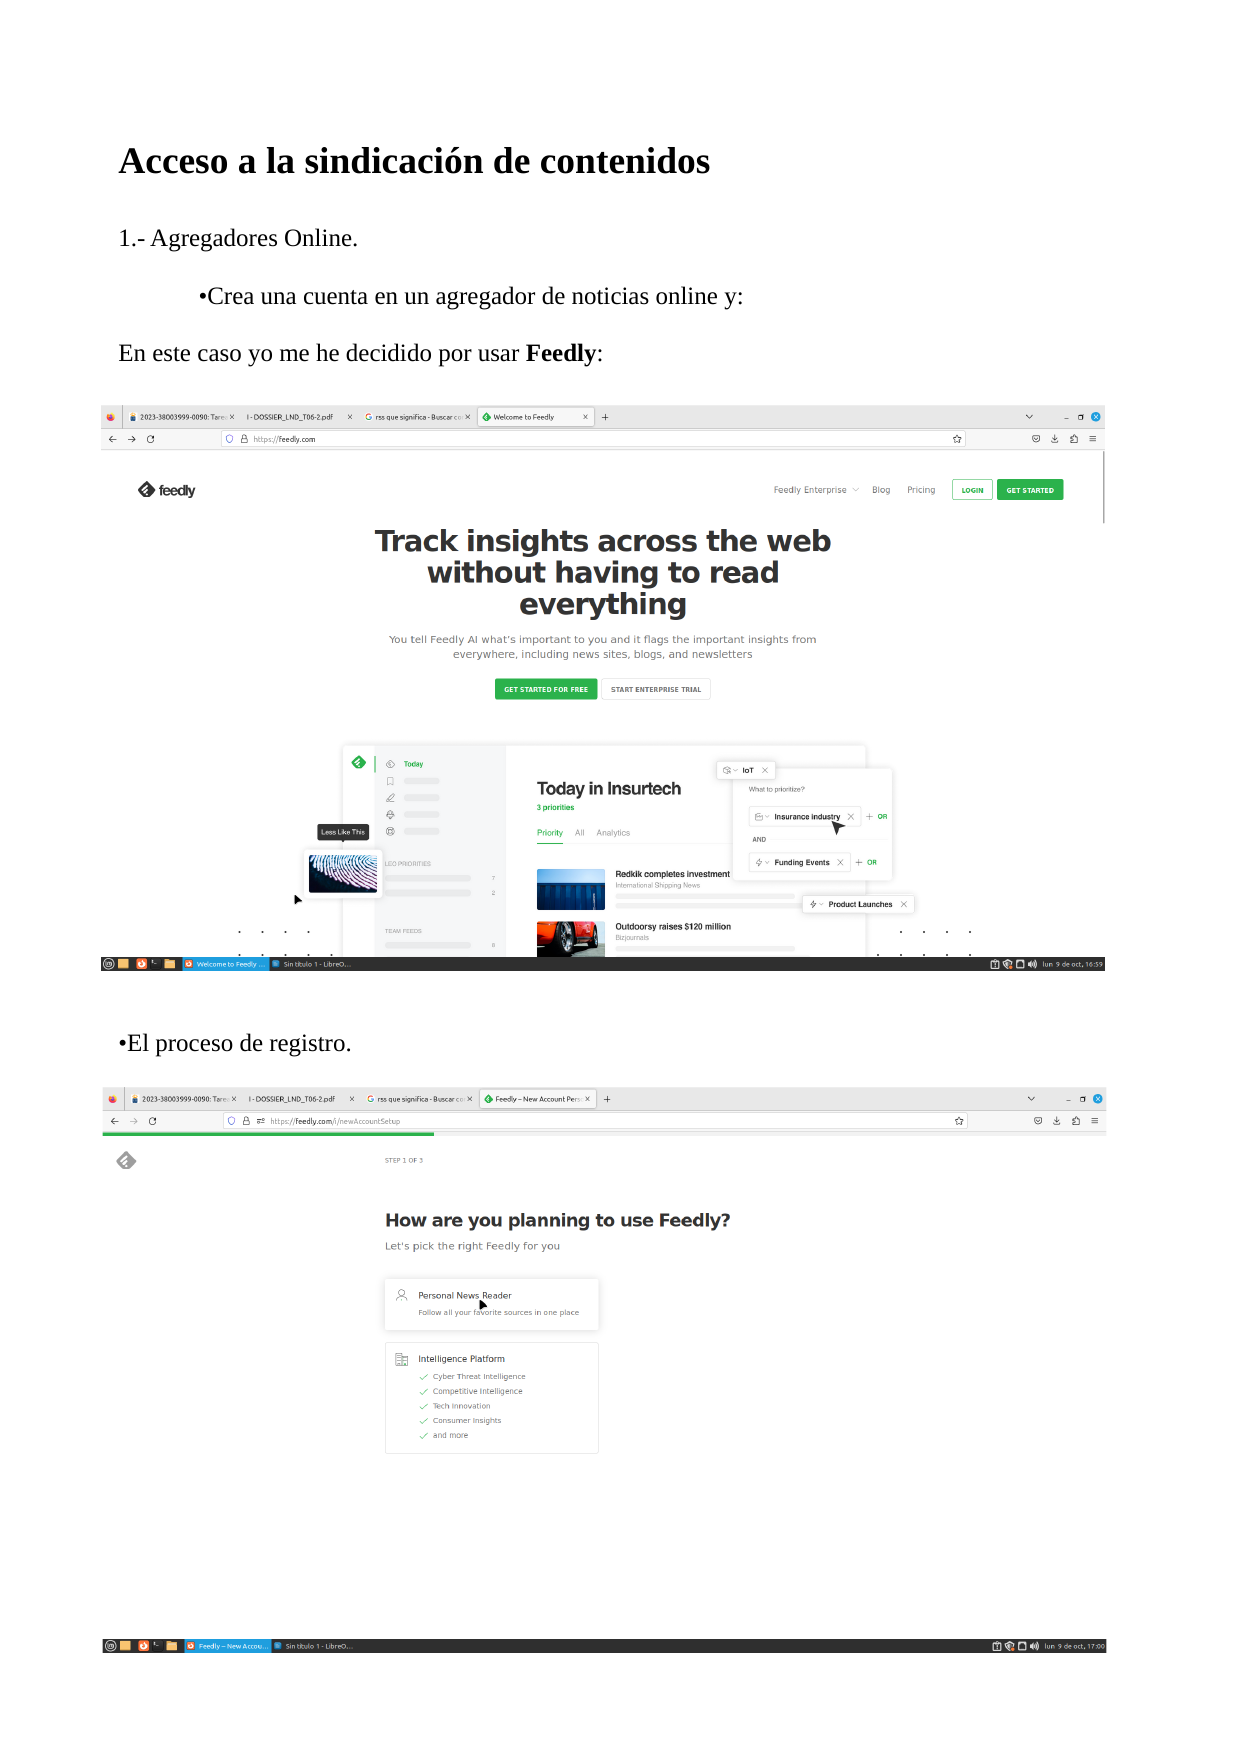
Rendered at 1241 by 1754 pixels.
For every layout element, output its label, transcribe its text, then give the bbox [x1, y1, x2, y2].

text En este caso yo me he decidido por usar Feedly: [118, 338, 1122, 367]
text •El proceso de registro. [118, 1028, 1122, 1056]
text 1.- Agregadores Online. [118, 223, 1122, 252]
picture [102, 1087, 1107, 1653]
subtitle Acceso a la sindicación de contenidos [118, 139, 1122, 182]
picture [101, 405, 1105, 971]
text •Crea una cuenta en un agregador de noticias online y: [118, 281, 1122, 309]
